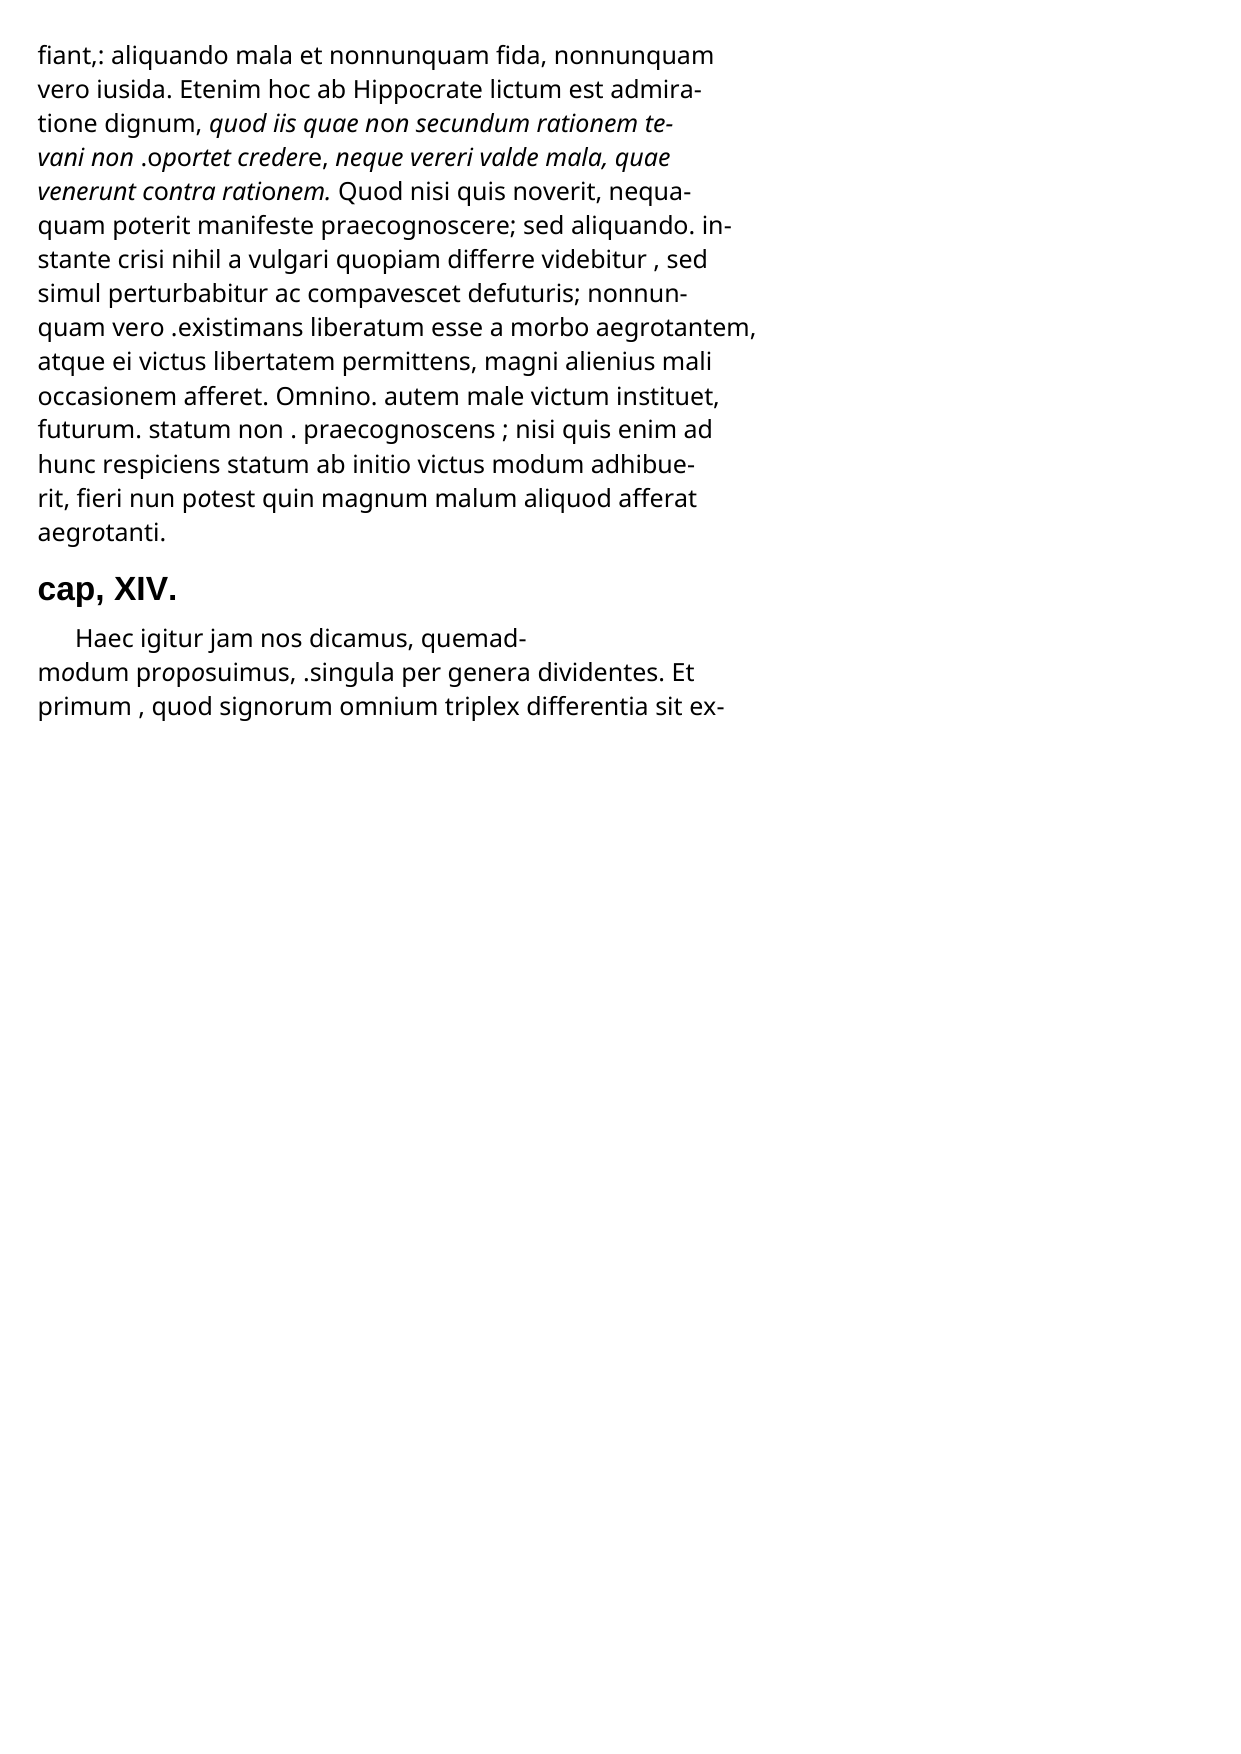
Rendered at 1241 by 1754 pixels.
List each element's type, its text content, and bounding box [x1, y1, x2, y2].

subtitle cap, XIV. [37, 569, 1203, 608]
text fiant,: aliquando mala et nonnunquam fida, nonnunquam vero iusida. Etenim hoc ab Hippocrate lictum est admira- tione dignum, quod iis quae non secundum rationem te- vani non .oportet credere, neque vereri valde mala, quae venerunt contra rationem. Quod nisi quis noverit, nequa- quam poterit manifeste praecognoscere; sed aliquando. in- stante crisi nihil a vulgari quopiam differre videbitur , sed simul perturbabitur ac compavescet defuturis; nonnun- quam vero .existimans liberatum esse a morbo aegrotantem, atque ei victus libertatem permittens, magni alienius mali occasionem afferet. Omnino. autem male victum instituet, futurum. statum non . praecognoscens ; nisi quis enim ad hunc respiciens statum ab initio victus modum adhibue- rit, fieri nun potest quin magnum malum aliquod afferat aegrotanti. [37, 37, 1203, 548]
text Haec igitur jam nos dicamus, quemad- modum proposuimus, .singula per genera dividentes. Et primum , quod signorum omnium triplex differentia sit ex- [37, 620, 1203, 723]
